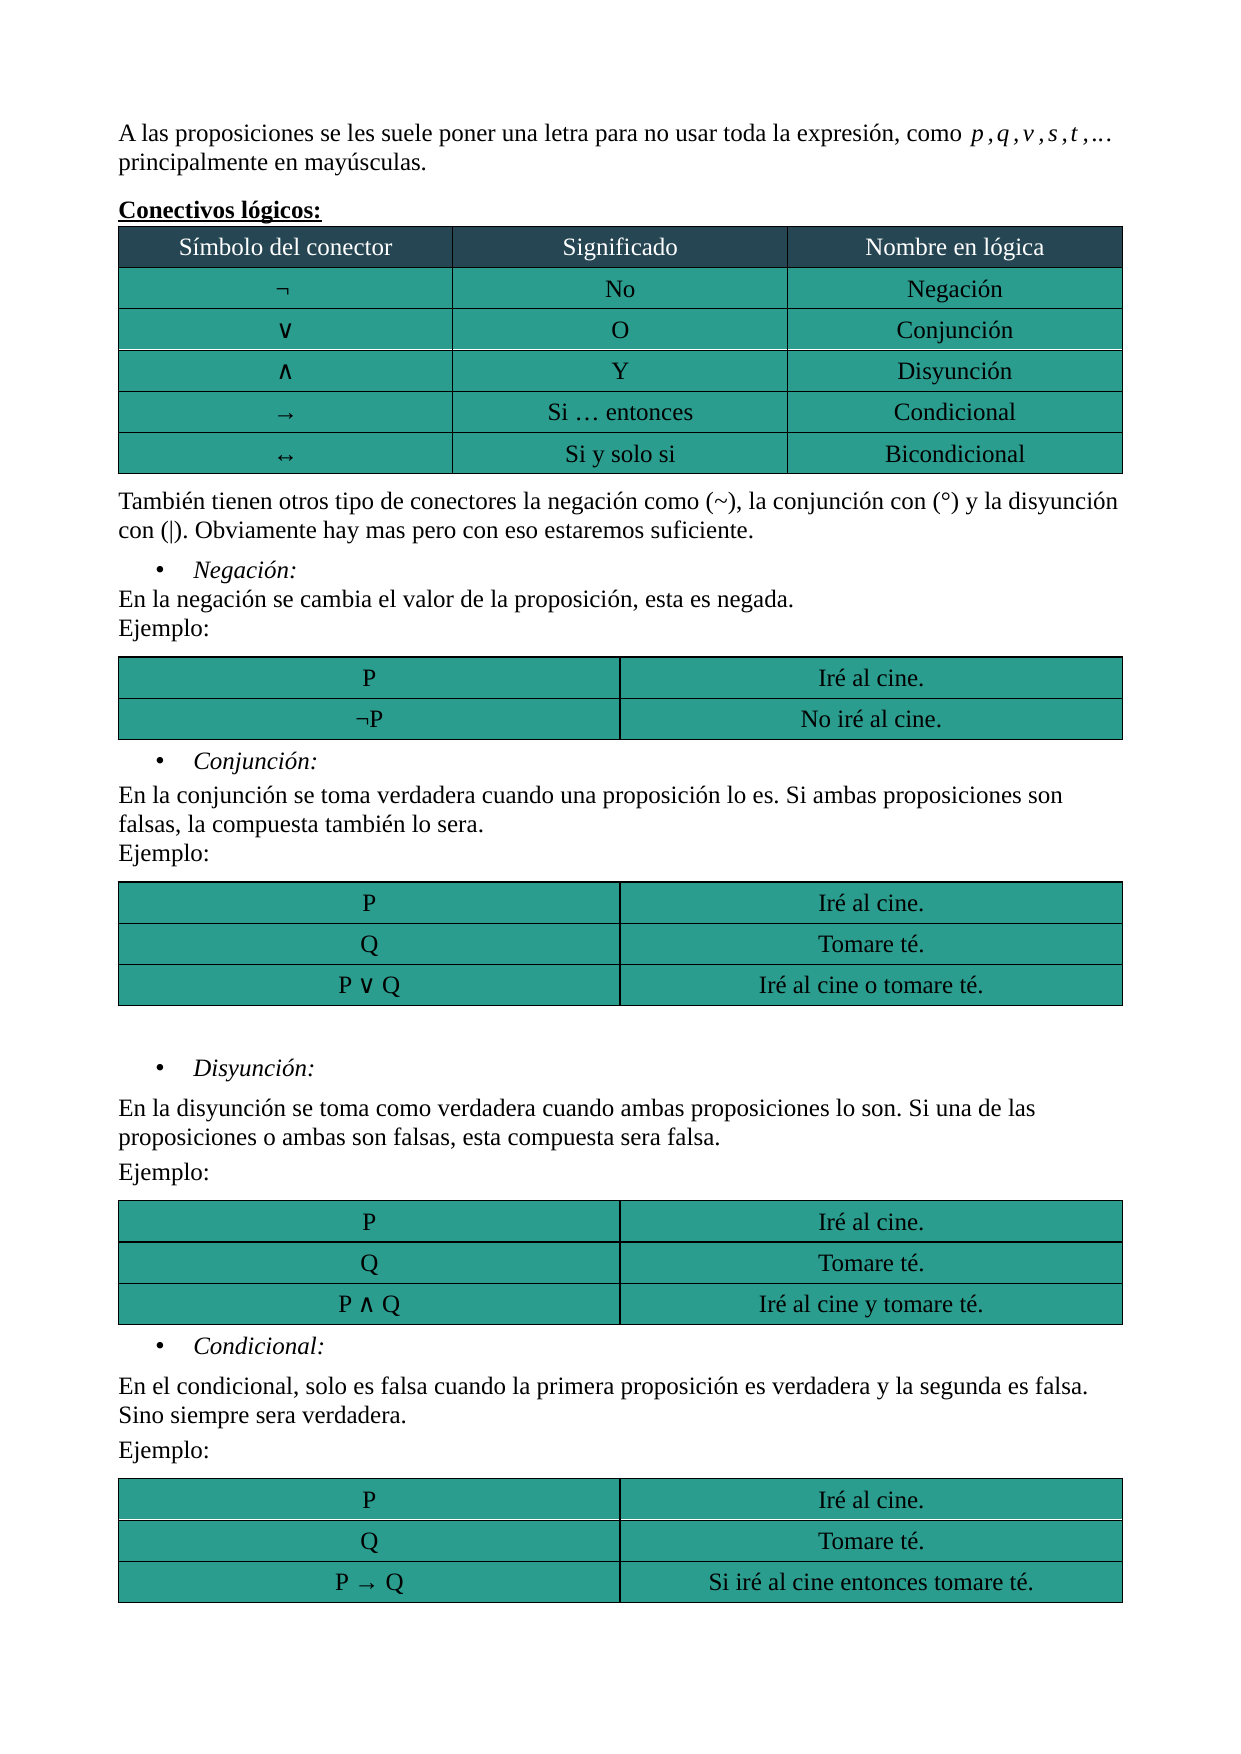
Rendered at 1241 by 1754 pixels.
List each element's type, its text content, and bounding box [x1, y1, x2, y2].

table_cell Conjunción [788, 309, 1122, 349]
table_header P [119, 1201, 619, 1241]
table_cell Q [119, 924, 619, 964]
table_cell No [453, 268, 787, 308]
table_cell Si … entonces [453, 392, 787, 432]
list Disyunción: [156, 1053, 1122, 1081]
table_header P [119, 883, 619, 923]
text Ejemplo: [118, 1157, 1122, 1186]
table_cell Condicional [788, 392, 1122, 432]
text También tienen otros tipo de conectores la negación como (~), la conjunción con (°) y la disyunción con (|). Obviamente hay mas pero con eso estaremos suficiente. [118, 486, 1122, 544]
table_cell P ∨ Q [119, 965, 619, 1005]
table_cell ¬P [119, 699, 619, 739]
text Ejemplo: [118, 613, 1122, 642]
table_cell Si iré al cine entonces tomare té. [621, 1562, 1122, 1602]
table_header Iré al cine. [621, 1479, 1122, 1519]
list Conjunción: [156, 746, 1122, 774]
text En la conjunción se toma verdadera cuando una proposición lo es. Si ambas proposiciones son falsas, la compuesta también lo sera. [118, 781, 1122, 838]
table_header Iré al cine. [621, 883, 1122, 923]
table_cell Disyunción [788, 351, 1122, 391]
text En la negación se cambia el valor de la proposición, esta es negada. [118, 584, 1122, 613]
table_cell O [453, 309, 787, 349]
subtitle Conectivos lógicos: [118, 187, 1122, 226]
table_cell Q [119, 1243, 619, 1283]
table_header Iré al cine. [621, 658, 1122, 698]
table_cell Tomare té. [621, 1521, 1122, 1561]
table_header P [119, 658, 619, 698]
table_cell Iré al cine y tomare té. [621, 1284, 1122, 1324]
list Condicional: [156, 1331, 1122, 1359]
table_header P [119, 1479, 619, 1519]
table_cell Q [119, 1521, 619, 1561]
text Ejemplo: [118, 1435, 1122, 1464]
table_header Significado [453, 227, 787, 267]
table_cell P → Q [119, 1562, 619, 1602]
text A las proposiciones se les suele poner una letra para no usar toda la expresión, como principalmente en mayúsculas. [118, 118, 1122, 176]
table_cell Tomare té. [621, 924, 1122, 964]
table_cell ↔ [119, 433, 452, 473]
table_header Símbolo del conector [119, 227, 452, 267]
table_cell Iré al cine o tomare té. [621, 965, 1122, 1005]
table_cell Y [453, 351, 787, 391]
table_cell ∧ [119, 351, 452, 391]
text Ejemplo: [118, 838, 1122, 867]
table_cell No iré al cine. [621, 699, 1122, 739]
table_cell ¬ [119, 268, 452, 308]
table_header Nombre en lógica [788, 227, 1122, 267]
table_cell ∨ [119, 309, 452, 349]
table_cell → [119, 392, 452, 432]
text En la disyunción se toma como verdadera cuando ambas proposiciones lo son. Si una de las proposiciones o ambas son falsas, esta compuesta sera falsa. [118, 1093, 1122, 1151]
table_cell Tomare té. [621, 1243, 1122, 1283]
table_header Iré al cine. [621, 1201, 1122, 1241]
table_cell Si y solo si [453, 433, 787, 473]
text En el condicional, solo es falsa cuando la primera proposición es verdadera y la segunda es falsa. Sino siempre sera verdadera. [118, 1371, 1122, 1429]
table_cell P ∧ Q [119, 1284, 619, 1324]
table_cell Bicondicional [788, 433, 1122, 473]
table_cell Negación [788, 268, 1122, 308]
list Negación: [156, 556, 1122, 584]
